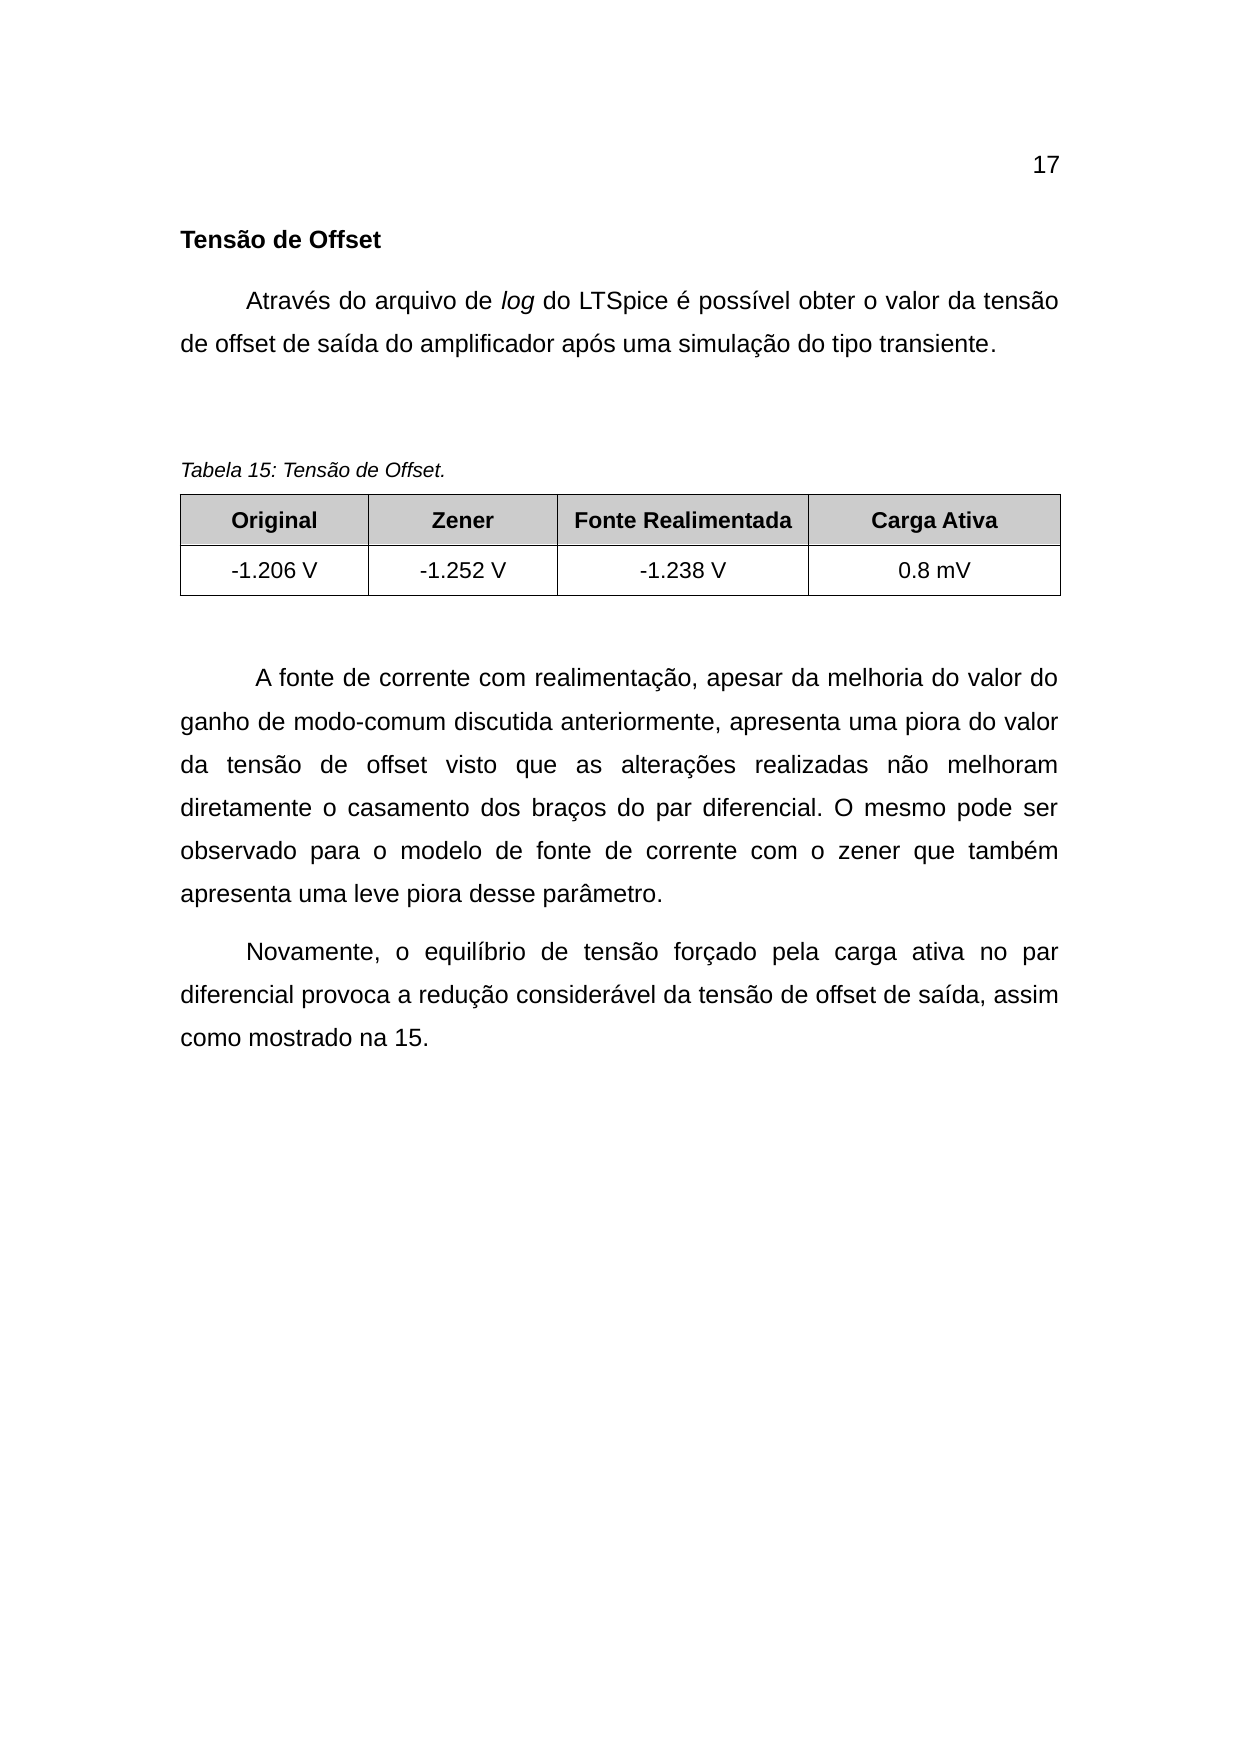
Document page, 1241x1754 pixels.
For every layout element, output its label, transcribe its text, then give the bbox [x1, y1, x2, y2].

subtitle Tensão de Offset [180, 225, 1060, 254]
text Através do arquivo de log do LTSpice é possível obter o valor da tensão de offset de saída do amplificador após uma simulação do tipo transiente. [180, 286, 1060, 358]
text A fonte de corrente com realimentação, apesar da melhoria do valor do ganho de modo-comum discutida anteriormente, apresenta uma piora do valor da tensão de offset visto que as alterações realizadas não melhoram diretamente o casamento dos braços do par diferencial. O mesmo pode ser observado para o modelo de fonte de corrente com o zener que também apresenta uma leve piora desse parâmetro. [180, 663, 1060, 908]
text Novamente, o equilíbrio de tensão forçado pela carga ativa no par diferencial provoca a redução considerável da tensão de offset de saída, assim como mostrado na Tabela 15. [180, 937, 1060, 1052]
table_cell -1.252 V [369, 546, 557, 595]
table_header Carga Ativa [809, 495, 1060, 544]
table_cell 0.8 mV [809, 546, 1060, 595]
table_cell -1.238 V [558, 546, 808, 595]
table_header Zener [369, 495, 557, 544]
text Tabela 15: Tensão de Offset. [180, 457, 1060, 481]
table_cell -1.206 V [181, 546, 368, 595]
table_header Fonte Realimentada [558, 495, 808, 544]
table_header Original [181, 495, 368, 544]
